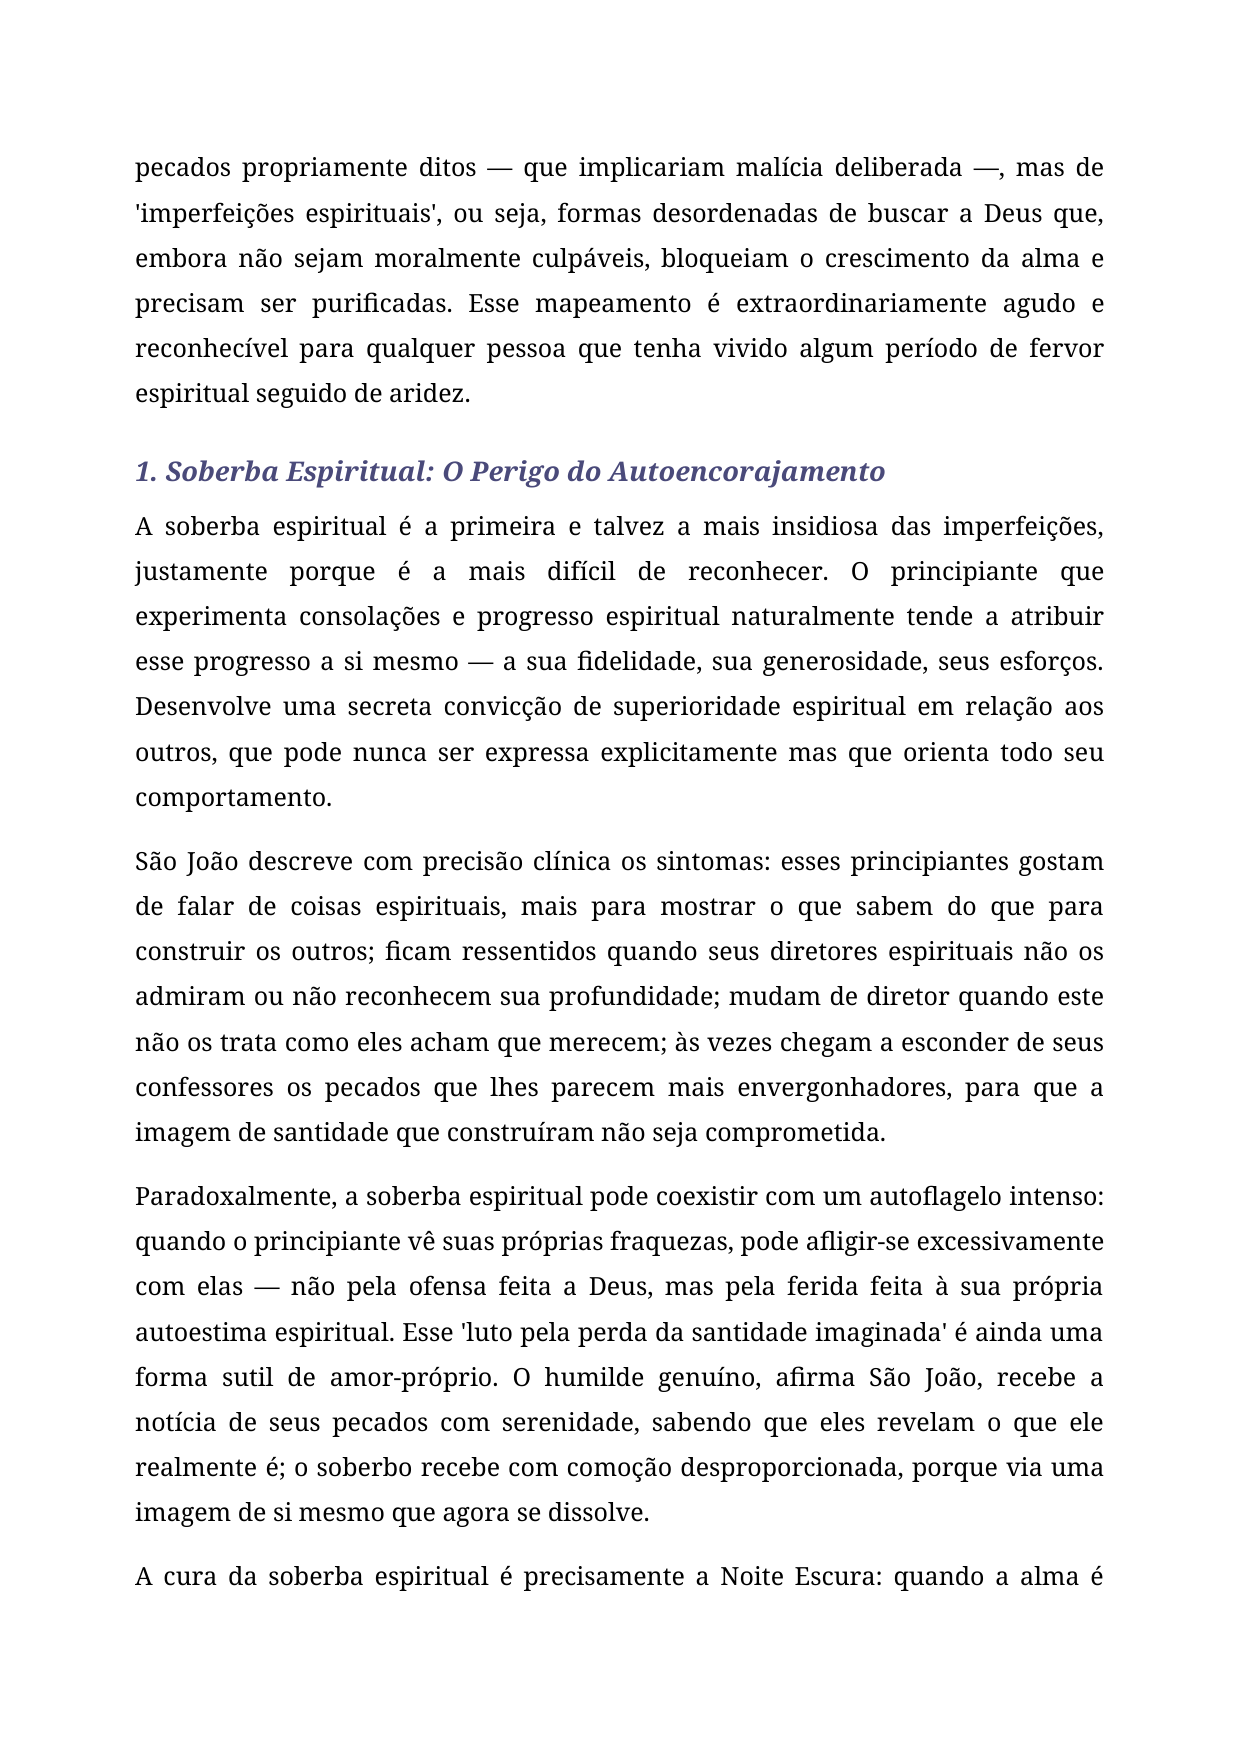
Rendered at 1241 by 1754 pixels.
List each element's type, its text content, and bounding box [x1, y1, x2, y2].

text Paradoxalmente, a soberba espiritual pode coexistir com um autoflagelo intenso: quando o principiante vê suas próprias fraquezas, pode afligir-se excessivamente com elas — não pela ofensa feita a Deus, mas pela ferida feita à sua própria autoestima espiritual. Esse 'luto pela perda da santidade imaginada' é ainda uma forma sutil de amor-próprio. O humilde genuíno, afirma São João, recebe a notícia de seus pecados com serenidade, sabendo que eles revelam o que ele realmente é; o soberbo recebe com comoção desproporcionada, porque via uma imagem de si mesmo que agora se dissolve. [135, 1178, 1105, 1529]
subtitle 1. Soberba Espiritual: O Perigo do Autoencorajamento [135, 452, 1105, 489]
text A cura da soberba espiritual é precisamente a Noite Escura: quando a alma é [135, 1559, 1105, 1593]
text São João descreve com precisão clínica os sintomas: esses principiantes gostam de falar de coisas espirituais, mais para mostrar o que sabem do que para construir os outros; ficam ressentidos quando seus diretores espirituais não os admiram ou não reconhecem sua profundidade; mudam de diretor quando este não os trata como eles acham que merecem; às vezes chegam a esconder de seus confessores os pecados que lhes parecem mais envergonhadores, para que a imagem de santidade que construíram não seja comprometida. [135, 843, 1105, 1149]
text A soberba espiritual é a primeira e talvez a mais insidiosa das imperfeições, justamente porque é a mais difícil de reconhecer. O principiante que experimenta consolações e progresso espiritual naturalmente tende a atribuir esse progresso a si mesmo — a sua fidelidade, sua generosidade, seus esforços. Desenvolve uma secreta convicção de superioridade espiritual em relação aos outros, que pode nunca ser expressa explicitamente mas que orienta todo seu comportamento. [135, 508, 1105, 813]
text pecados propriamente ditos — que implicariam malícia deliberada —, mas de 'imperfeições espirituais', ou seja, formas desordenadas de buscar a Deus que, embora não sejam moralmente culpáveis, bloqueiam o crescimento da alma e precisam ser purificadas. Esse mapeamento é extraordinariamente agudo e reconhecível para qualquer pessoa que tenha vivido algum período de fervor espiritual seguido de aridez. [135, 150, 1105, 410]
